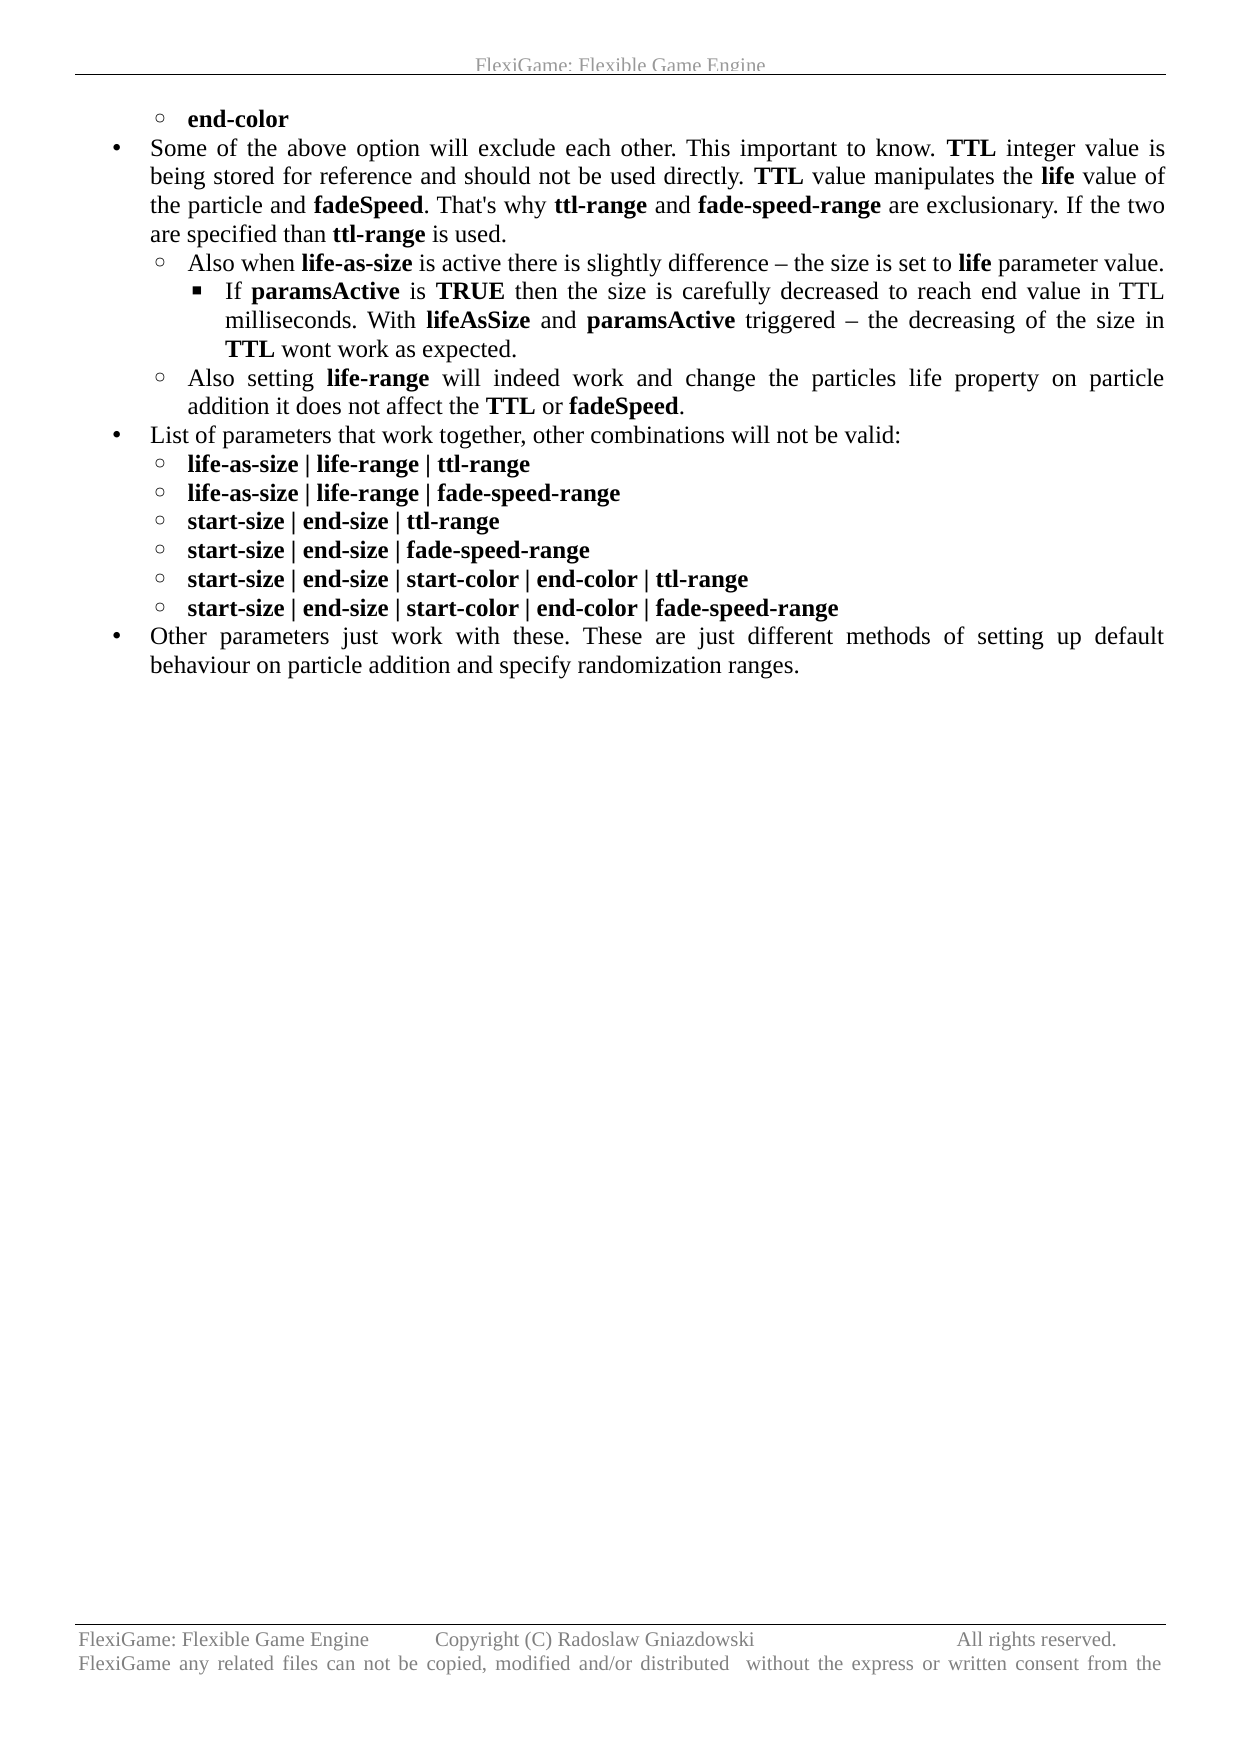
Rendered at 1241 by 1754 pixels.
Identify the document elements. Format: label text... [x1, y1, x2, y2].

list start-size | end-size | start-color | end-color | fade-speed-range [150, 593, 1166, 621]
list Also setting life-range will indeed work and change the particles life property on particle addition it does not affect the TTL or fadeSpeed. [150, 363, 1166, 420]
list Some of the above option will exclude each other. This important to know. TTL integer value is being stored for reference and should not be used directly. TTL value manipulates the life value of the particle and fadeSpeed. That's why ttl-range and fade-speed-range are exclusionary. If the two are specified than ttl-range is used. [112, 133, 1166, 248]
list If paramsActive is TRUE then the size is carefully decreased to reach end value in TTL milliseconds. With lifeAsSize and paramsActive triggered – the decreasing of the size in TTL wont work as expected. [187, 276, 1166, 363]
list life-as-size | life-range | ttl-range [150, 449, 1166, 478]
list end-color [150, 104, 1166, 133]
list List of parameters that work together, other combinations will not be valid: [112, 420, 1166, 449]
list start-size | end-size | ttl-range [150, 506, 1166, 535]
list life-as-size | life-range | fade-speed-range [150, 478, 1166, 506]
list start-size | end-size | fade-speed-range [150, 535, 1166, 564]
list Other parameters just work with these. These are just different methods of setting up default behaviour on particle addition and specify randomization ranges. [112, 621, 1166, 679]
list start-size | end-size | start-color | end-color | ttl-range [150, 564, 1166, 593]
list Also when life-as-size is active there is slightly difference – the size is set to life parameter value. [150, 248, 1166, 276]
